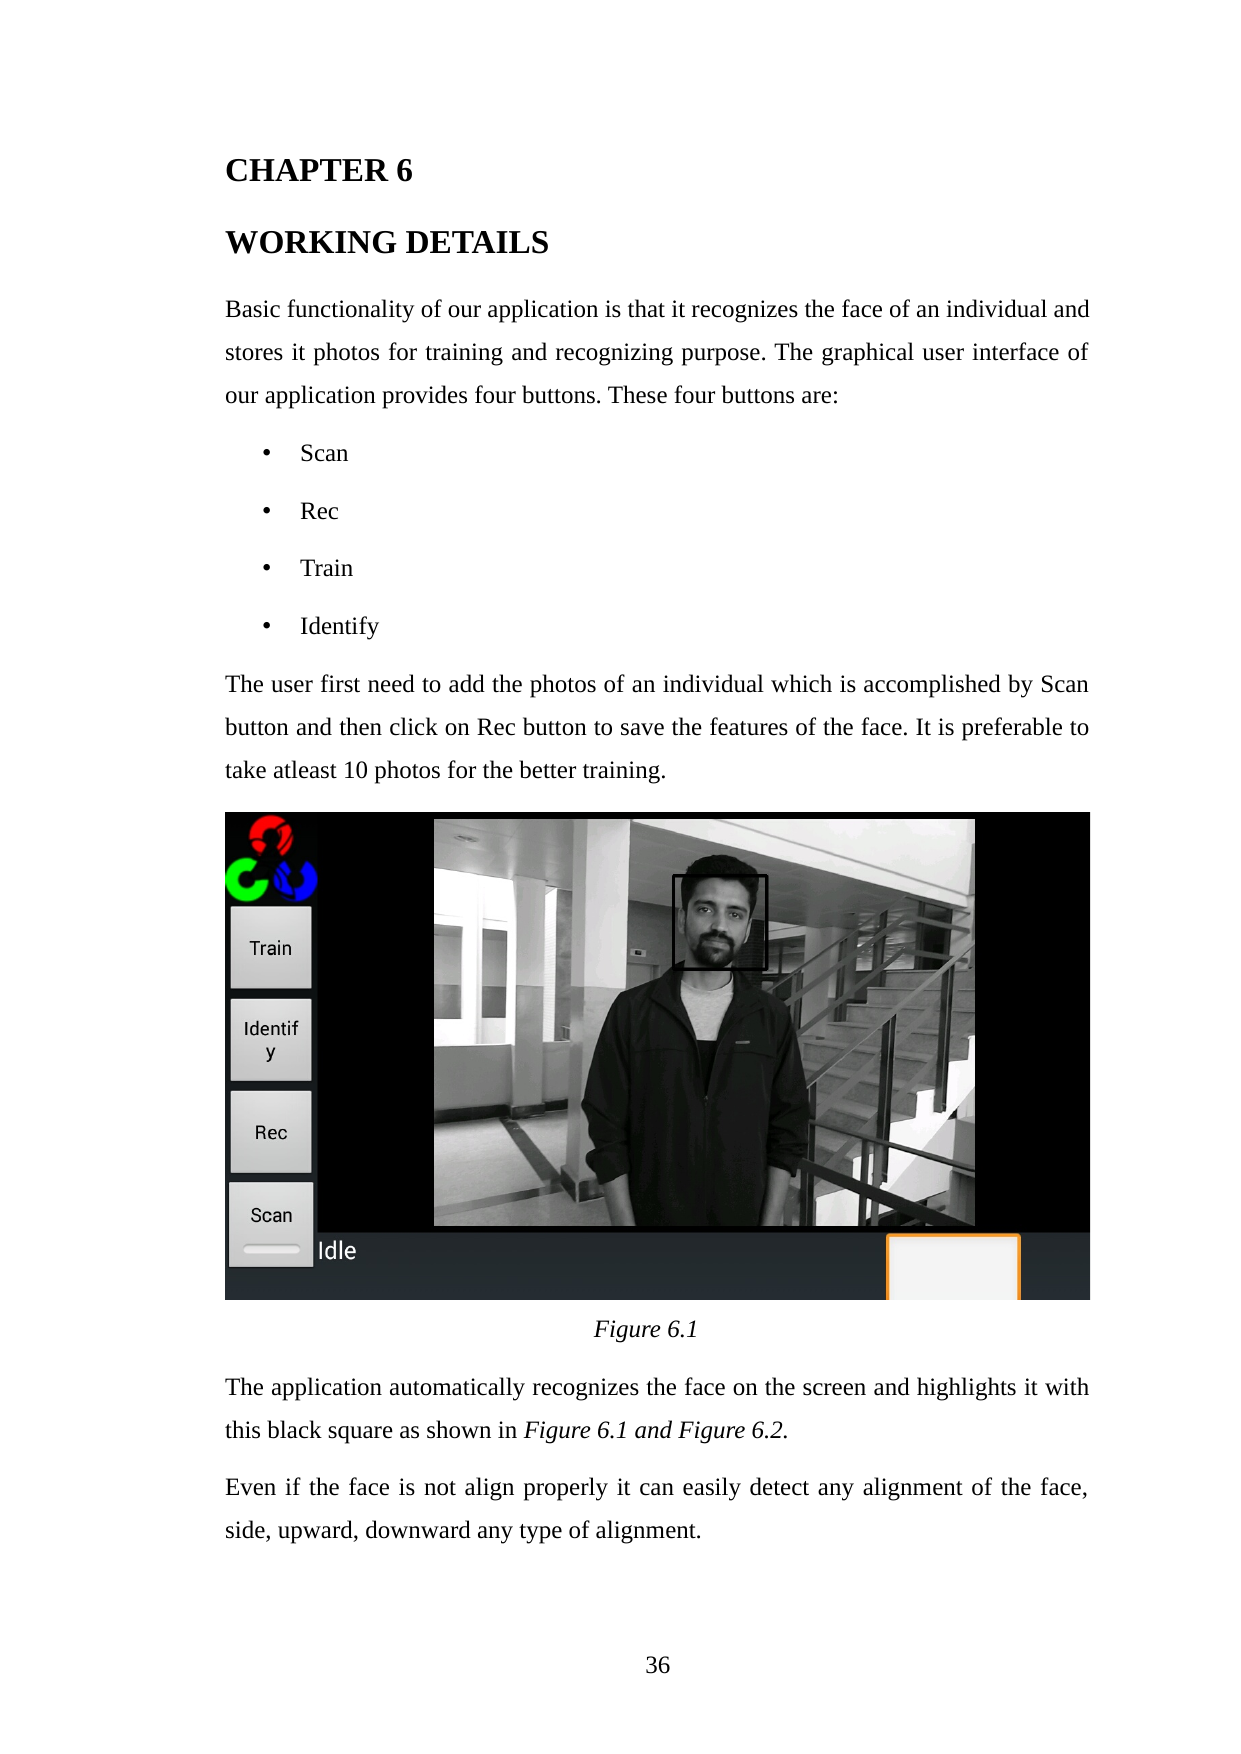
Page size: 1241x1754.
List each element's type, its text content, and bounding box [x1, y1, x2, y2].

text The application automatically recognizes the face on the screen and highlights it with this black square as shown in Figure 6.1 and Figure 6.2. [225, 1372, 1090, 1443]
text Figure 6.1 [225, 1300, 1090, 1343]
text WORKING DETAILS [225, 222, 1090, 260]
list Identify [262, 611, 1090, 640]
text The user first need to add the photos of an individual which is accomplished by Scan button and then click on Rec button to save the features of the face. It is preferable to take atleast 10 photos for the better training. [225, 669, 1090, 784]
text Basic functionality of our application is that it recognizes the face of an individual and stores it photos for training and recognizing purpose. The graphical user interface of our application provides four buttons. These four buttons are: [225, 294, 1090, 409]
list Rec [262, 496, 1090, 524]
text Even if the face is not align properly it can easily detect any alignment of the face, side, upward, downward any type of alignment. [225, 1472, 1090, 1544]
picture [225, 812, 1091, 1300]
list Scan [262, 438, 1090, 467]
text CHAPTER 6 [225, 150, 1090, 188]
list Train [262, 553, 1090, 582]
